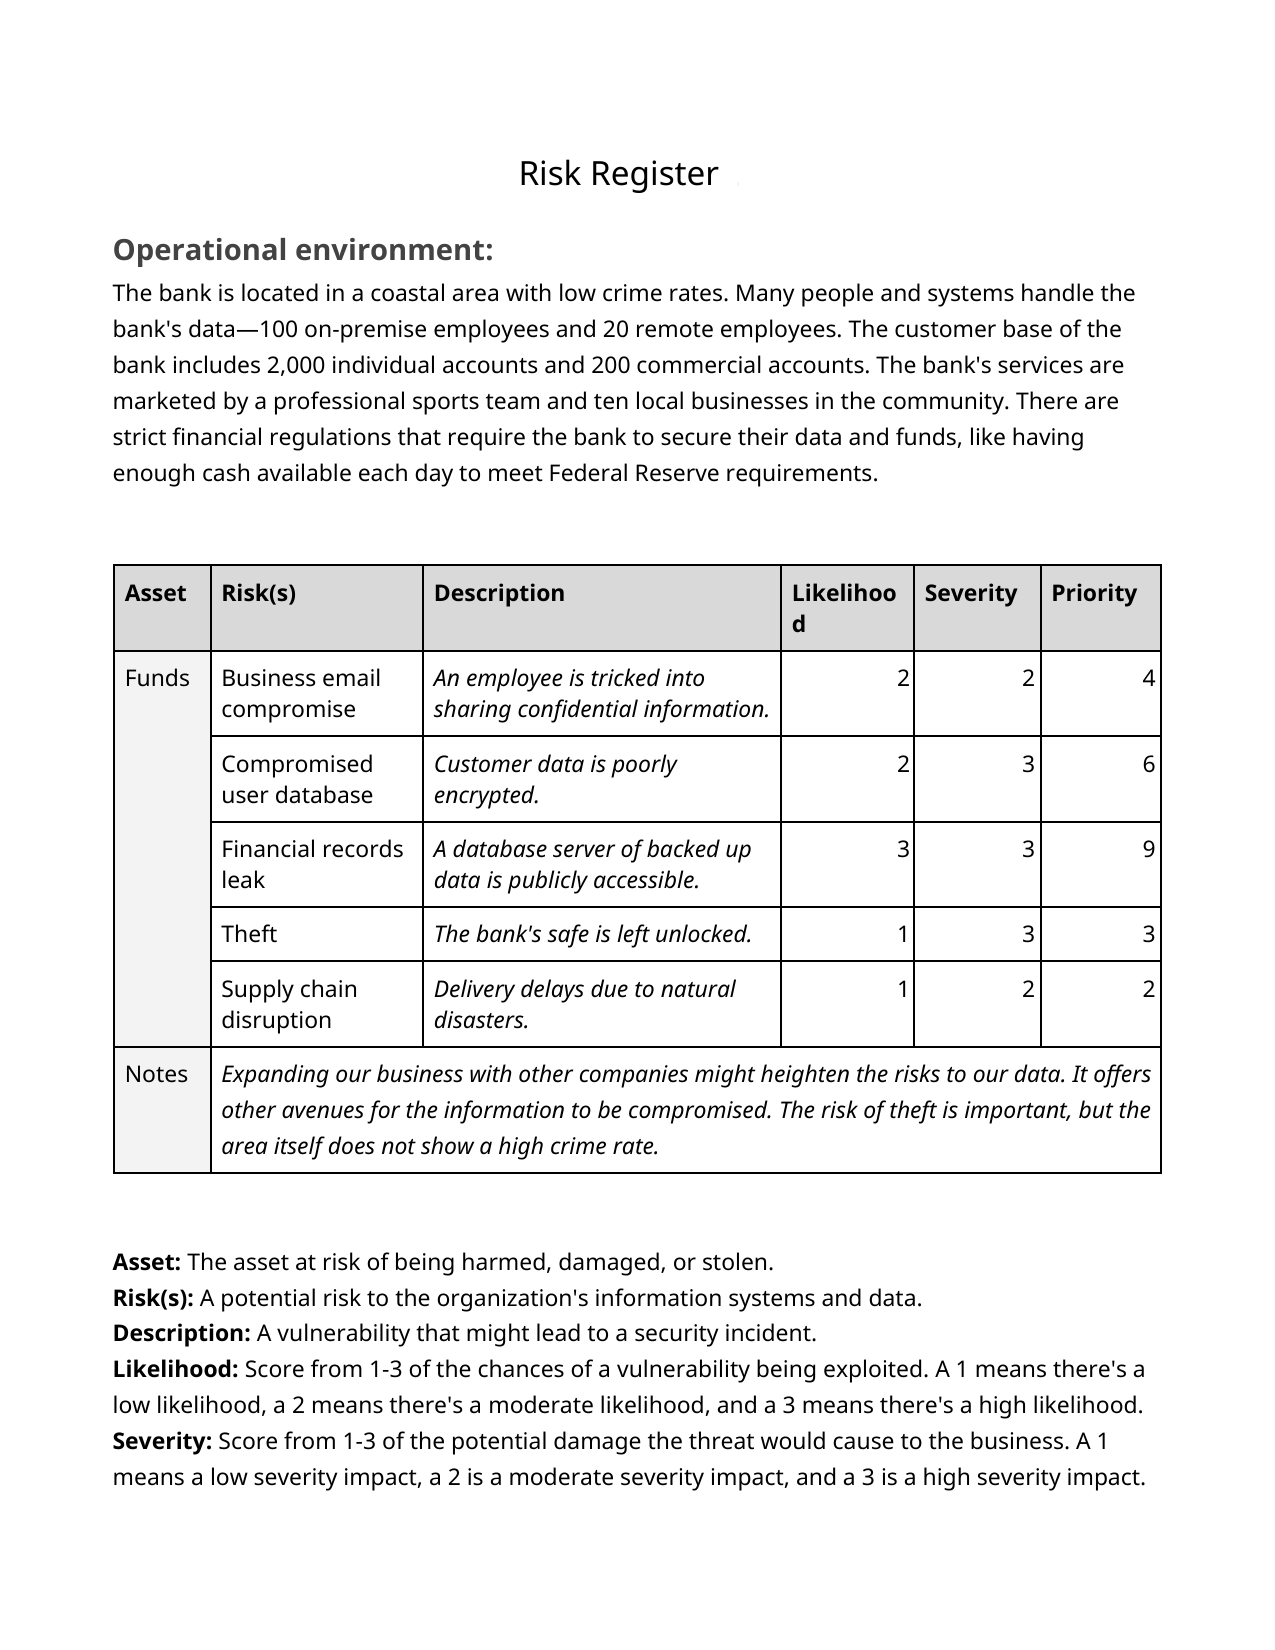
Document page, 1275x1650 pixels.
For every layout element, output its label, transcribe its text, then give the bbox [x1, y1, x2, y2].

text Severity: Score from 1-3 of the potential damage the threat would cause to the business. A 1 means a low severity impact, a 2 is a moderate severity impact, and a 3 is a high severity impact. [112, 1425, 1162, 1492]
table_cell Theft [212, 908, 422, 960]
table_cell 1 [782, 962, 913, 1046]
table_header Risk(s) [212, 566, 422, 650]
subtitle Risk Register [112, 150, 1162, 195]
table_cell Funds [115, 652, 210, 1046]
text Likelihood: Score from 1-3 of the chances of a vulnerability being exploited. A 1 means there's a low likelihood, a 2 means there's a moderate likelihood, and a 3 means there's a high likelihood. [112, 1353, 1162, 1421]
table_cell 4 [1042, 652, 1160, 735]
text The bank is located in a coastal area with low crime rates. Many people and systems handle the bank's data—100 on-premise employees and 20 remote employees. The customer base of the bank includes 2,000 individual accounts and 200 commercial accounts. The bank's services are marketed by a professional sports team and ten local businesses in the community. There are strict financial regulations that require the bank to secure their data and funds, like having enough cash available each day to meet Federal Reserve requirements. [112, 277, 1162, 488]
table_header Likelihood [782, 566, 913, 650]
table_cell Customer data is poorly encrypted. [424, 737, 780, 821]
text Asset: The asset at risk of being harmed, damaged, or stolen. [112, 1246, 1162, 1277]
table_cell 3 [915, 737, 1040, 821]
table_cell 3 [1042, 908, 1160, 960]
table_cell 2 [1042, 962, 1160, 1046]
table_cell 2 [782, 737, 913, 821]
table_cell 2 [782, 652, 913, 735]
table_header Priority [1042, 566, 1160, 650]
table_cell Business email compromise [212, 652, 422, 735]
table_cell Supply chain disruption [212, 962, 422, 1046]
table_cell 9 [1042, 823, 1160, 906]
table_cell 6 [1042, 737, 1160, 821]
table_cell Compromised user database [212, 737, 422, 821]
table_cell 3 [782, 823, 913, 906]
table_cell Expanding our business with other companies might heighten the risks to our data. It offers other avenues for the information to be compromised. The risk of theft is important, but the area itself does not show a high crime rate. [212, 1048, 1160, 1172]
table_header Asset [115, 566, 210, 650]
table_cell 3 [915, 823, 1040, 906]
subtitle Operational environment: [112, 229, 1162, 268]
text Description: A vulnerability that might lead to a security incident. [112, 1317, 1162, 1349]
table_cell 1 [782, 908, 913, 960]
table_header Severity [915, 566, 1040, 650]
table_cell 2 [915, 962, 1040, 1046]
table_cell Notes [115, 1048, 210, 1172]
table_cell A database server of backed up data is publicly accessible. [424, 823, 780, 906]
table_cell 2 [915, 652, 1040, 735]
table_cell 3 [915, 908, 1040, 960]
table_header Description [424, 566, 780, 650]
table_cell Delivery delays due to natural disasters. [424, 962, 780, 1046]
table_cell An employee is tricked into sharing confidential information. [424, 652, 780, 735]
table_cell Financial records leak [212, 823, 422, 906]
table_cell The bank's safe is left unlocked. [424, 908, 780, 960]
text Risk(s): A potential risk to the organization's information systems and data. [112, 1281, 1162, 1313]
